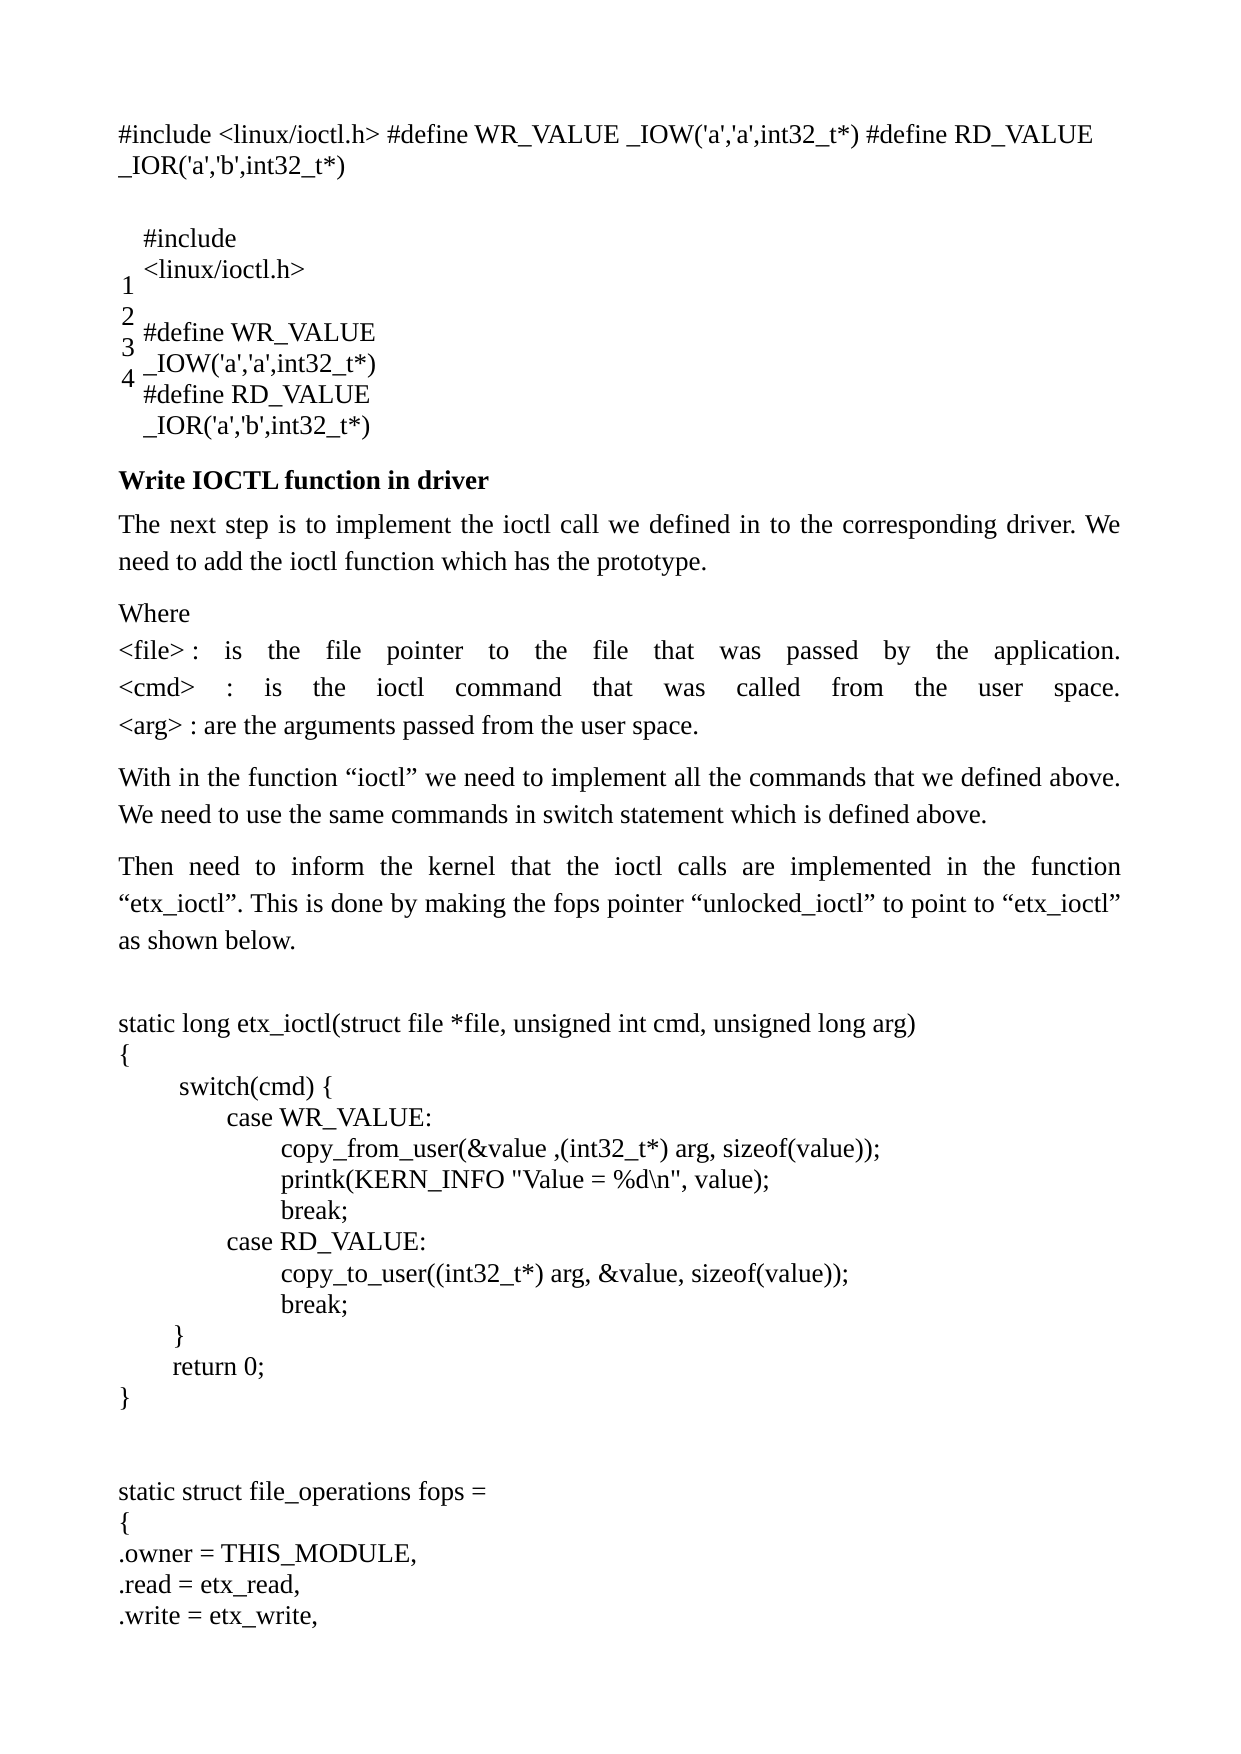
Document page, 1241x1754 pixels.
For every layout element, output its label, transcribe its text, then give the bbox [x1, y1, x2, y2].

text .write = etx_write, [118, 1599, 1122, 1630]
text return 0; [118, 1350, 1122, 1381]
text The next step is to implement the ioctl call we defined in to the corresponding driver. We need to add the ioctl function which has the prototype. [118, 508, 1122, 576]
text case WR_VALUE: [118, 1101, 1122, 1132]
text static long etx_ioctl(struct file *file, unsigned int cmd, unsigned long arg) [118, 1007, 1122, 1039]
text copy_to_user((int32_t*) arg, &value, sizeof(value)); [118, 1257, 1122, 1288]
text break; [118, 1194, 1122, 1226]
text #include <linux/ioctl.h> #define WR_VALUE _IOW('a','a',int32_t*) #define RD_VALUE _IOR('a','b',int32_t*) [118, 118, 1122, 180]
text } [118, 1319, 1122, 1350]
text Then need to inform the kernel that the ioctl calls are implemented in the function “etx_ioctl”. This is done by making the fops pointer “unlocked_ioctl” to point to “etx_ioctl” as shown below. [118, 850, 1122, 956]
text break; [118, 1288, 1122, 1319]
text With in the function “ioctl” we need to implement all the commands that we defined above. We need to use the same commands in switch statement which is defined above. [118, 761, 1122, 829]
table_header #include <linux/ioctl.h> #define WR_VALUE _IOW('a','a',int32_t*) #define RD_VALUE _IOR('a','b',int32_t*) [140, 220, 397, 443]
text copy_from_user(&value ,(int32_t*) arg, sizeof(value)); [118, 1132, 1122, 1163]
text static struct file_operations fops = [118, 1475, 1122, 1506]
text .read = etx_read, [118, 1568, 1122, 1599]
text switch(cmd) { [118, 1070, 1122, 1101]
text .owner = THIS_MODULE, [118, 1537, 1122, 1568]
text { [118, 1039, 1122, 1070]
text case RD_VALUE: [118, 1226, 1122, 1257]
subtitle Write IOCTL function in driver [118, 464, 1122, 495]
text printk(KERN_INFO "Value = %d\n", value); [118, 1163, 1122, 1194]
table_header 1 2 3 4 [118, 220, 140, 443]
text } [118, 1381, 1122, 1412]
text { [118, 1506, 1122, 1537]
text Where <file> : is the file pointer to the file that was passed by the application. <cmd> : is the ioctl command that was called from the user space. <arg> : are the arguments passed from the user space. [118, 597, 1122, 740]
